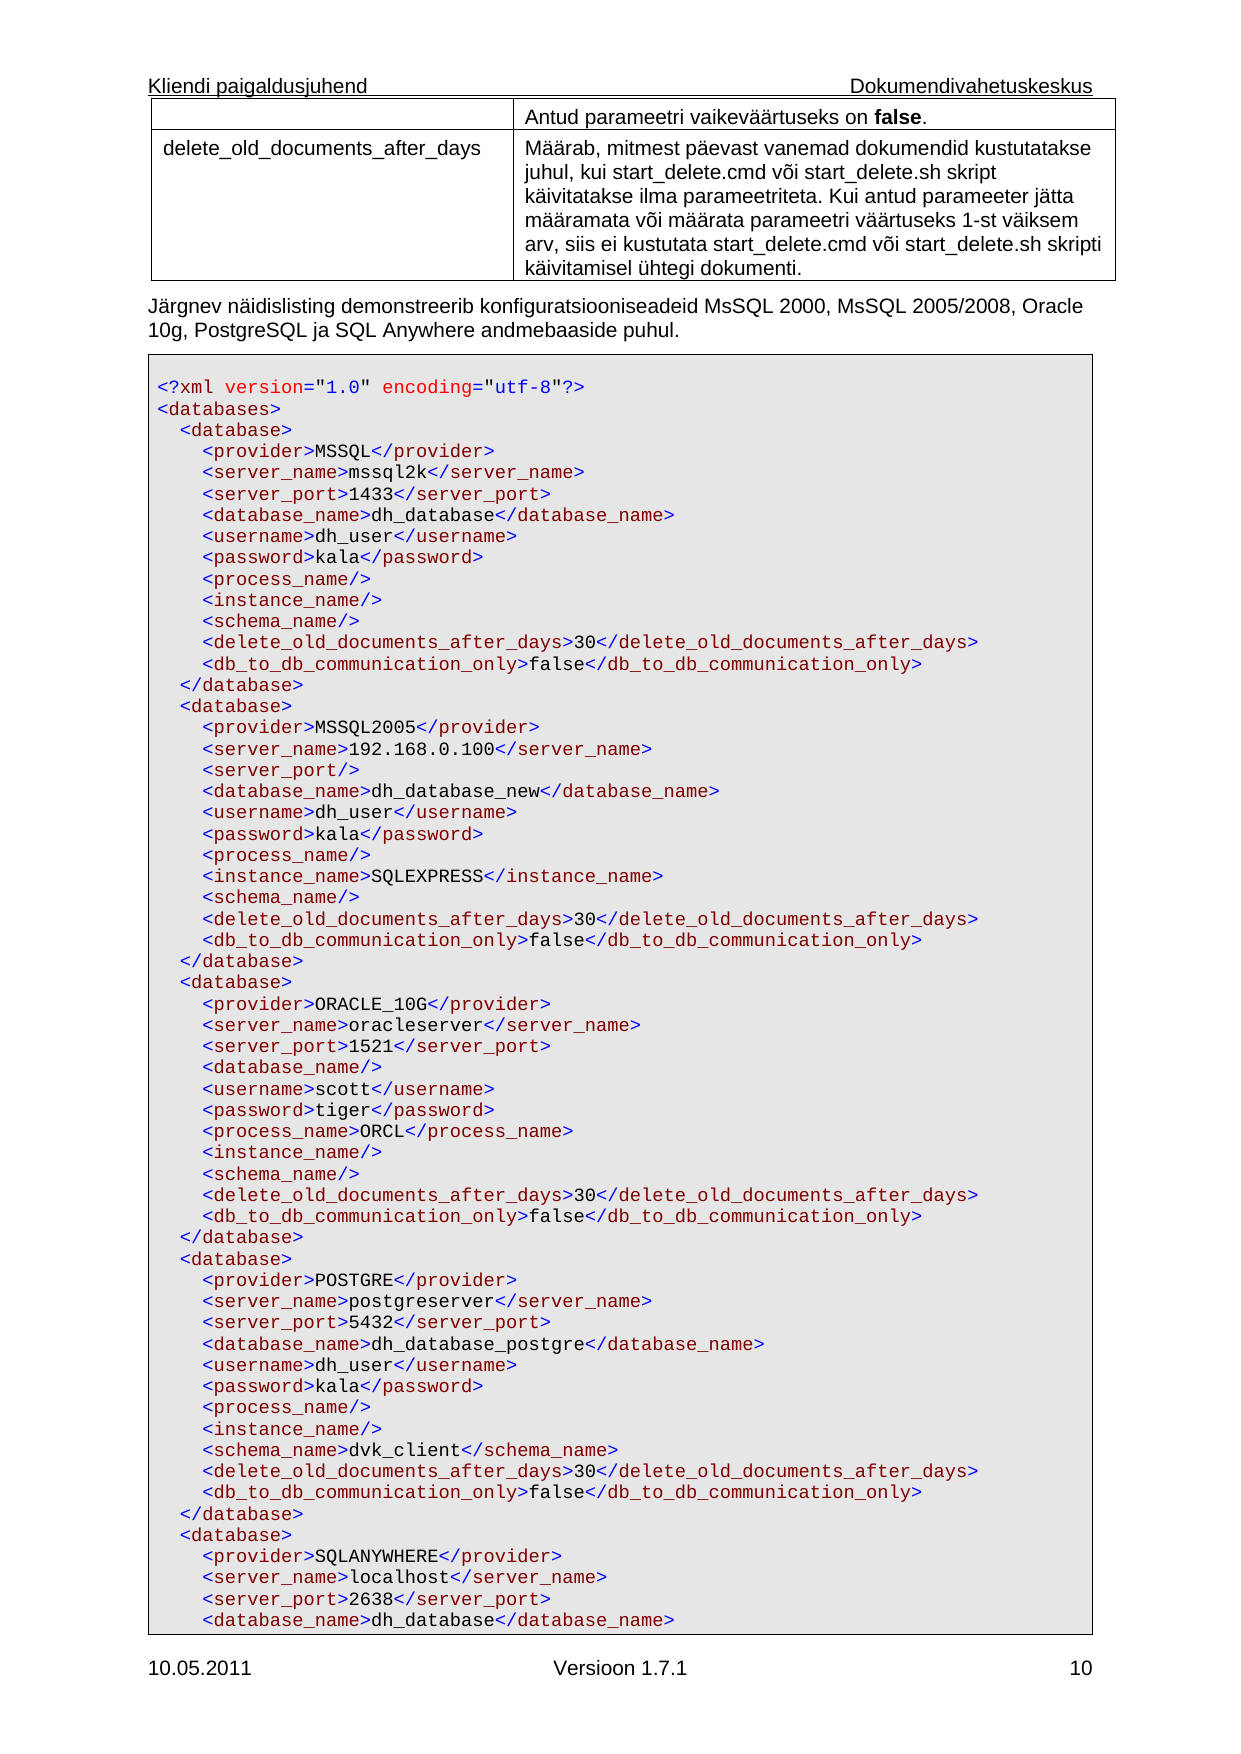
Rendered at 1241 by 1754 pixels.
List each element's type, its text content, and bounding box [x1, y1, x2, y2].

text <schema_name>dvk_client</schema_name> [149, 1438, 1092, 1459]
text <server_name>localhost</server_name> [149, 1565, 1092, 1586]
text <server_name>oracleserver</server_name> [149, 1013, 1092, 1034]
text <server_port>1521</server_port> [149, 1034, 1092, 1055]
text </database> [149, 1501, 1092, 1523]
text <databases> [149, 396, 1092, 418]
text <server_port>5432</server_port> [149, 1310, 1092, 1331]
text <password>kala</password> [149, 545, 1092, 566]
text <database_name>dh_database</database_name> [149, 503, 1092, 524]
table_cell [152, 99, 513, 129]
text <server_port/> [149, 758, 1092, 779]
text <schema_name/> [149, 609, 1092, 630]
text <database_name>dh_database</database_name> [149, 1608, 1092, 1634]
text <process_name>ORCL</process_name> [149, 1119, 1092, 1140]
text <process_name/> [149, 1395, 1092, 1416]
text <instance_name/> [149, 1140, 1092, 1161]
text </database> [149, 949, 1092, 970]
text <instance_name>SQLEXPRESS</instance_name> [149, 864, 1092, 885]
text <database> [149, 418, 1092, 439]
text <provider>POSTGRE</provider> [149, 1268, 1092, 1289]
text <delete_old_documents_after_days>30</delete_old_documents_after_days> [149, 1459, 1092, 1480]
text <password>tiger</password> [149, 1098, 1092, 1119]
text <username>dh_user</username> [149, 524, 1092, 545]
text <instance_name/> [149, 1416, 1092, 1438]
text <server_name>mssql2k</server_name> [149, 460, 1092, 481]
text <database_name>dh_database_new</database_name> [149, 779, 1092, 800]
text <provider>MSSQL2005</provider> [149, 715, 1092, 736]
table_cell delete_old_documents_after_days [152, 130, 513, 280]
text <process_name/> [149, 843, 1092, 864]
text <schema_name/> [149, 1161, 1092, 1183]
text <db_to_db_communication_only>false</db_to_db_communication_only> [149, 651, 1092, 673]
text <database_name/> [149, 1055, 1092, 1076]
text <database> [149, 970, 1092, 991]
text <db_to_db_communication_only>false</db_to_db_communication_only> [149, 1480, 1092, 1501]
text </database> [149, 673, 1092, 694]
text <password>kala</password> [149, 821, 1092, 843]
text <?xml version="1.0" encoding="utf-8"?> [149, 375, 1092, 396]
text </database> [149, 1225, 1092, 1246]
text <delete_old_documents_after_days>30</delete_old_documents_after_days> [149, 906, 1092, 928]
table_cell Antud parameetri vaikeväärtuseks on false. [514, 99, 1115, 129]
text <server_port>2638</server_port> [149, 1586, 1092, 1608]
text <db_to_db_communication_only>false</db_to_db_communication_only> [149, 928, 1092, 949]
text <provider>ORACLE_10G</provider> [149, 991, 1092, 1013]
text <server_name>postgreserver</server_name> [149, 1289, 1092, 1310]
text <username>scott</username> [149, 1076, 1092, 1098]
text <username>dh_user</username> [149, 800, 1092, 821]
text <process_name/> [149, 566, 1092, 588]
text Järgnev näidislisting demonstreerib konfiguratsiooniseadeid MsSQL 2000, MsSQL 2005/2008, Oracle 10g, PostgreSQL ja SQL Anywhere andmebaaside puhul. [148, 293, 1093, 341]
text <schema_name/> [149, 885, 1092, 906]
text <db_to_db_communication_only>false</db_to_db_communication_only> [149, 1204, 1092, 1225]
text <database> [149, 1523, 1092, 1544]
text <server_port>1433</server_port> [149, 481, 1092, 503]
text <server_name>192.168.0.100</server_name> [149, 736, 1092, 758]
text <password>kala</password> [149, 1374, 1092, 1395]
text <username>dh_user</username> [149, 1353, 1092, 1374]
text <provider>MSSQL</provider> [149, 439, 1092, 460]
table_cell Määrab, mitmest päevast vanemad dokumendid kustutatakse juhul, kui start_delete.cmd või start_delete.sh skript käivitatakse ilma parameetriteta. Kui antud parameeter jätta määramata või määrata parameetri väärtuseks 1-st väiksem arv, siis ei kustutata start_delete.cmd või start_delete.sh skripti käivitamisel ühtegi dokumenti. [514, 130, 1115, 280]
text <provider>SQLANYWHERE</provider> [149, 1544, 1092, 1565]
text <delete_old_documents_after_days>30</delete_old_documents_after_days> [149, 630, 1092, 651]
text <delete_old_documents_after_days>30</delete_old_documents_after_days> [149, 1183, 1092, 1204]
text <instance_name/> [149, 588, 1092, 609]
text <database> [149, 694, 1092, 715]
text <database> [149, 1246, 1092, 1268]
text <database_name>dh_database_postgre</database_name> [149, 1331, 1092, 1353]
